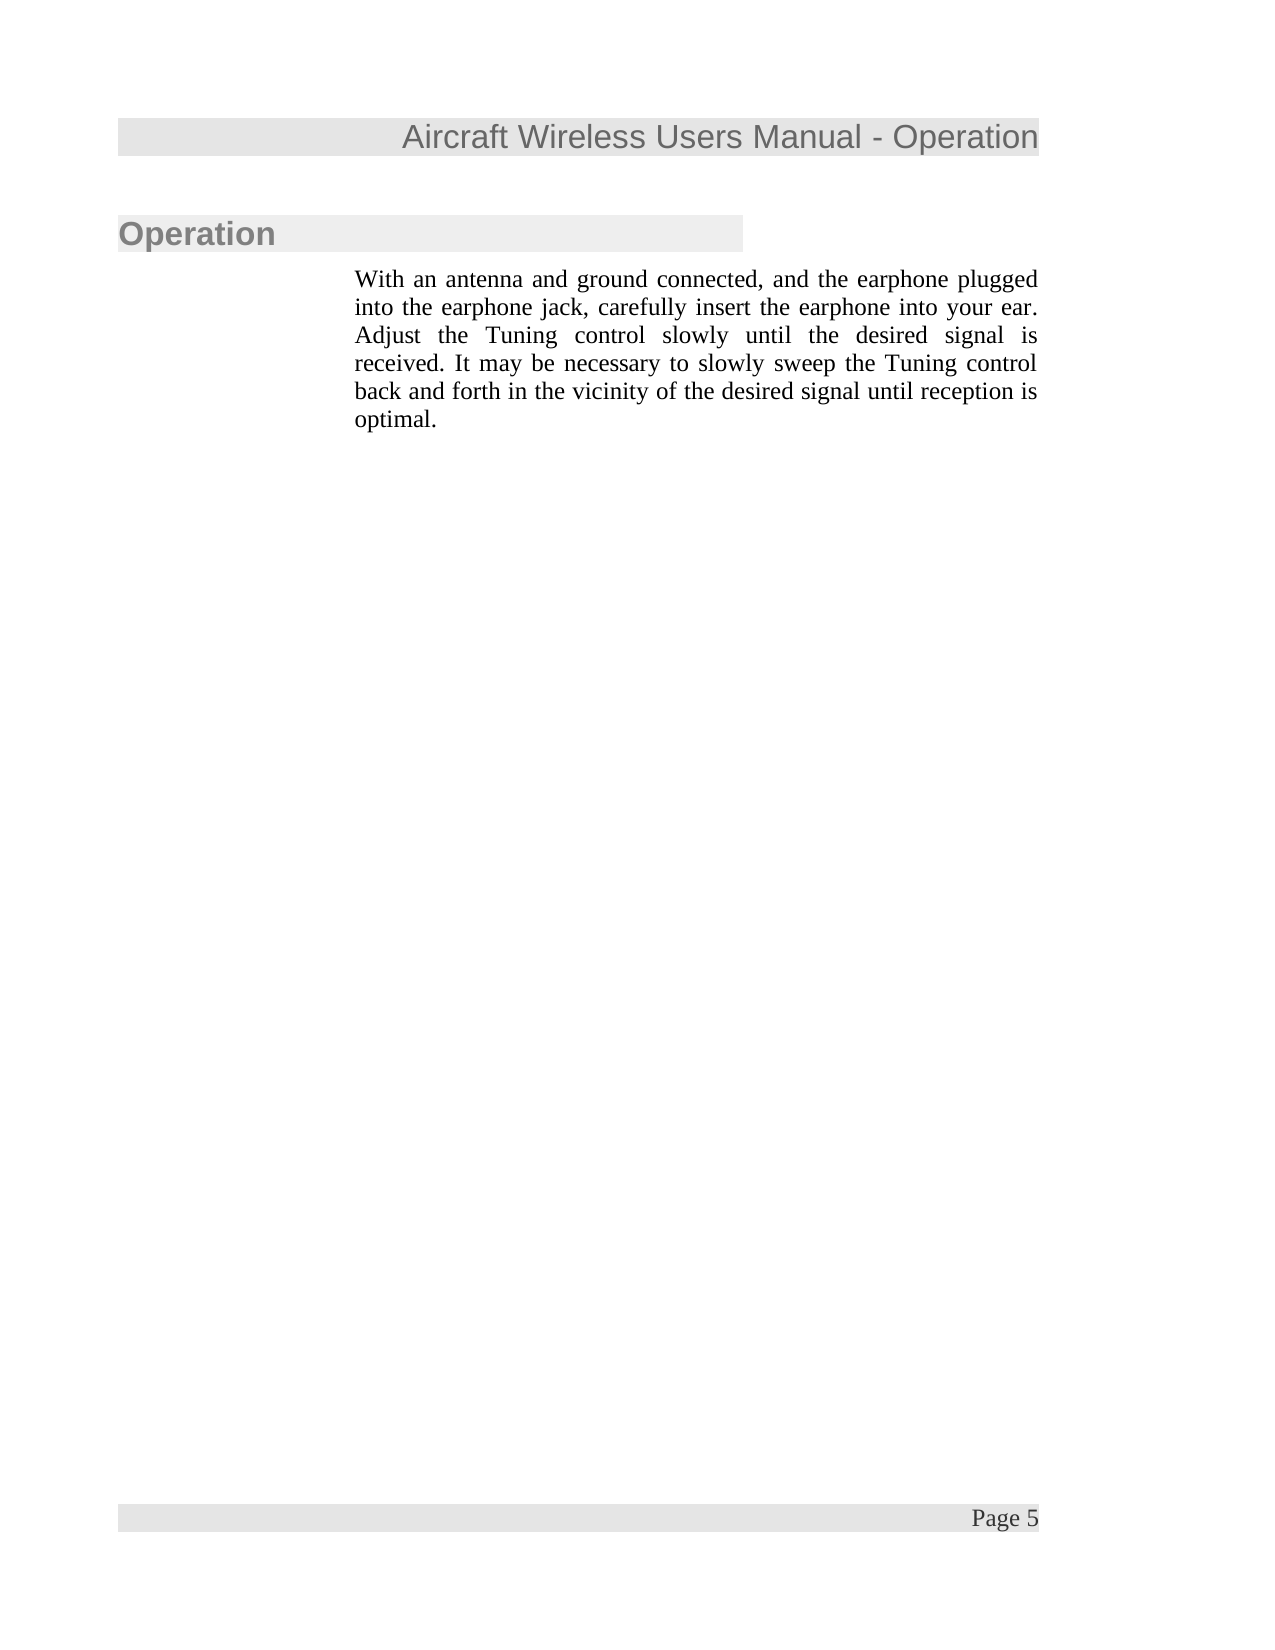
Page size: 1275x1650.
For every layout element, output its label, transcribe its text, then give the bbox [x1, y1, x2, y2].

subtitle Operation [118, 215, 743, 252]
text With an antenna and ground connected, and the earphone plugged into the earphone jack, carefully insert the earphone into your ear. Adjust the Tuning control slowly until the desired signal is received. It may be necessary to slowly sweep the Tuning control back and forth in the vicinity of the desired signal until reception is optimal. [354, 264, 1039, 433]
